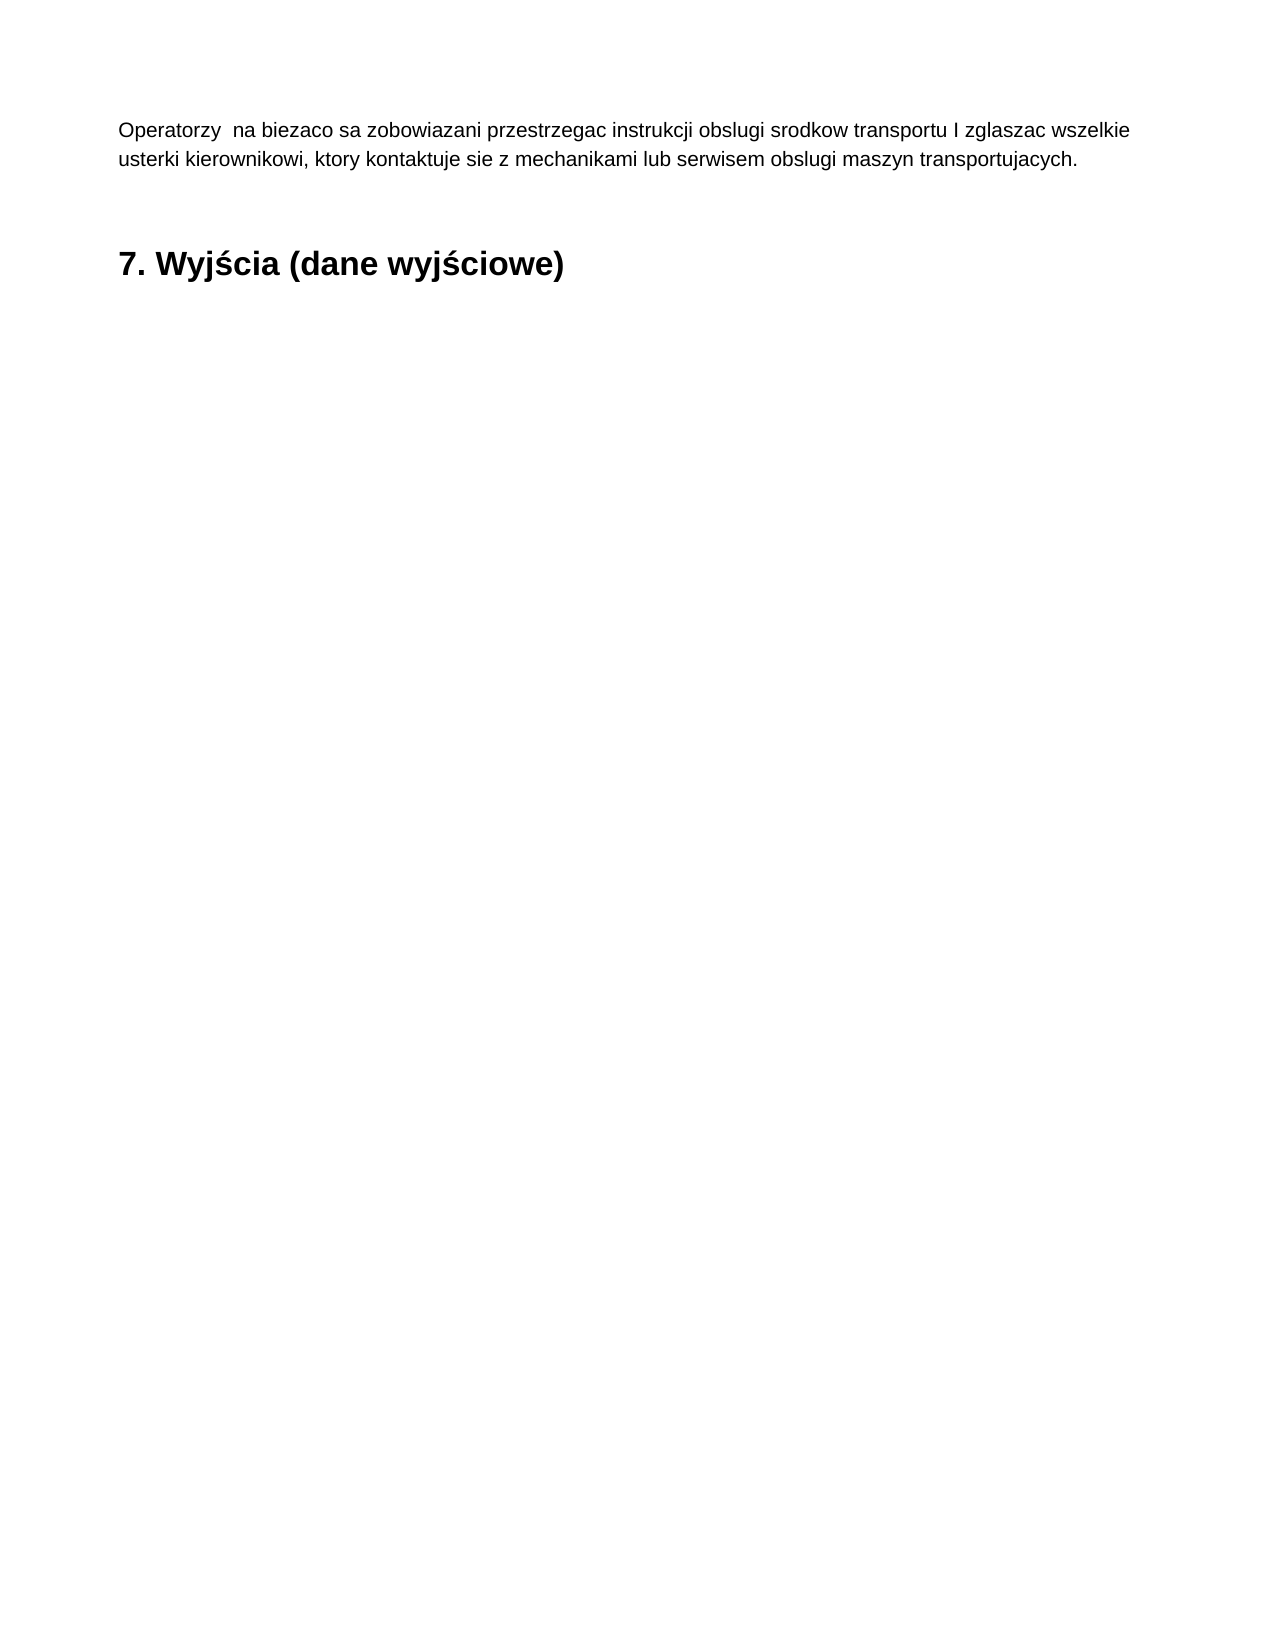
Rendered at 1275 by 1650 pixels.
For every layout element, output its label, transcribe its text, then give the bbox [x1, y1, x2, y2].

text Operatorzy na biezaco sa zobowiazani przestrzegac instrukcji obslugi srodkow transportu I zglaszac wszelkie usterki kierownikowi, ktory kontaktuje sie z mechanikami lub serwisem obslugi maszyn transportujacych. [118, 118, 1157, 171]
subtitle 7. Wyjścia (dane wyjściowe) [118, 244, 1157, 283]
